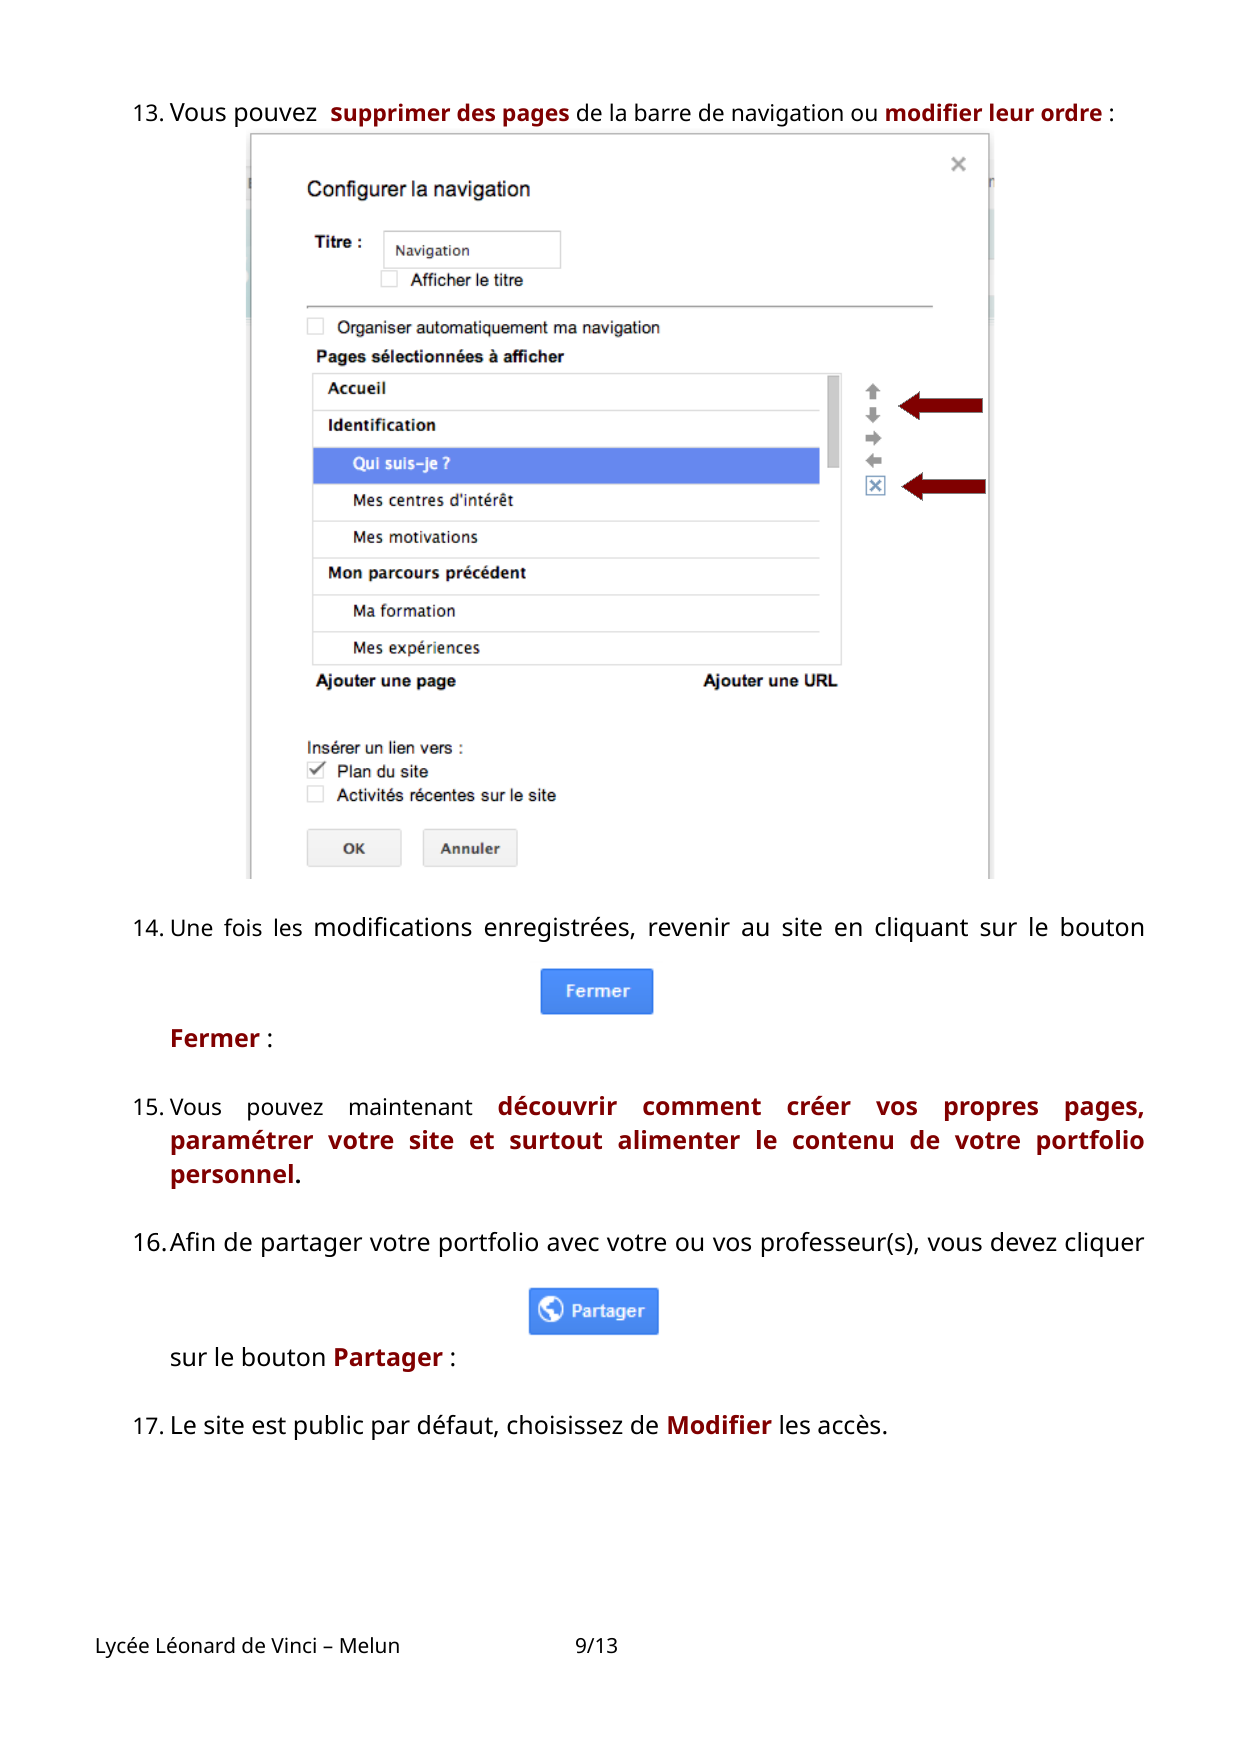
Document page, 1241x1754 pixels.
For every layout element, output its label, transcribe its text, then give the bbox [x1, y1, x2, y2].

picture [530, 961, 663, 1021]
list Vous pouvez supprimer des pages de la barre de navigation ou modifier leur ordre : [132, 94, 1146, 128]
list Vous pouvez maintenant découvrir comment créer vos propres pages, paramétrer votre site et surtout alimenter le contenu de votre portfolio personnel. [132, 1089, 1146, 1191]
list Une fois les modifications enregistrées, revenir au site en cliquant sur le bouton Fermer : [132, 910, 1146, 1055]
picture [245, 128, 995, 879]
list Afin de partager votre portfolio avec votre ou vos professeur(s), vous devez cliquer sur le bouton Partager : [132, 1225, 1146, 1373]
list Le site est public par défaut, choisissez de Modifier les accès. [132, 1407, 1146, 1441]
picture [523, 1286, 670, 1340]
